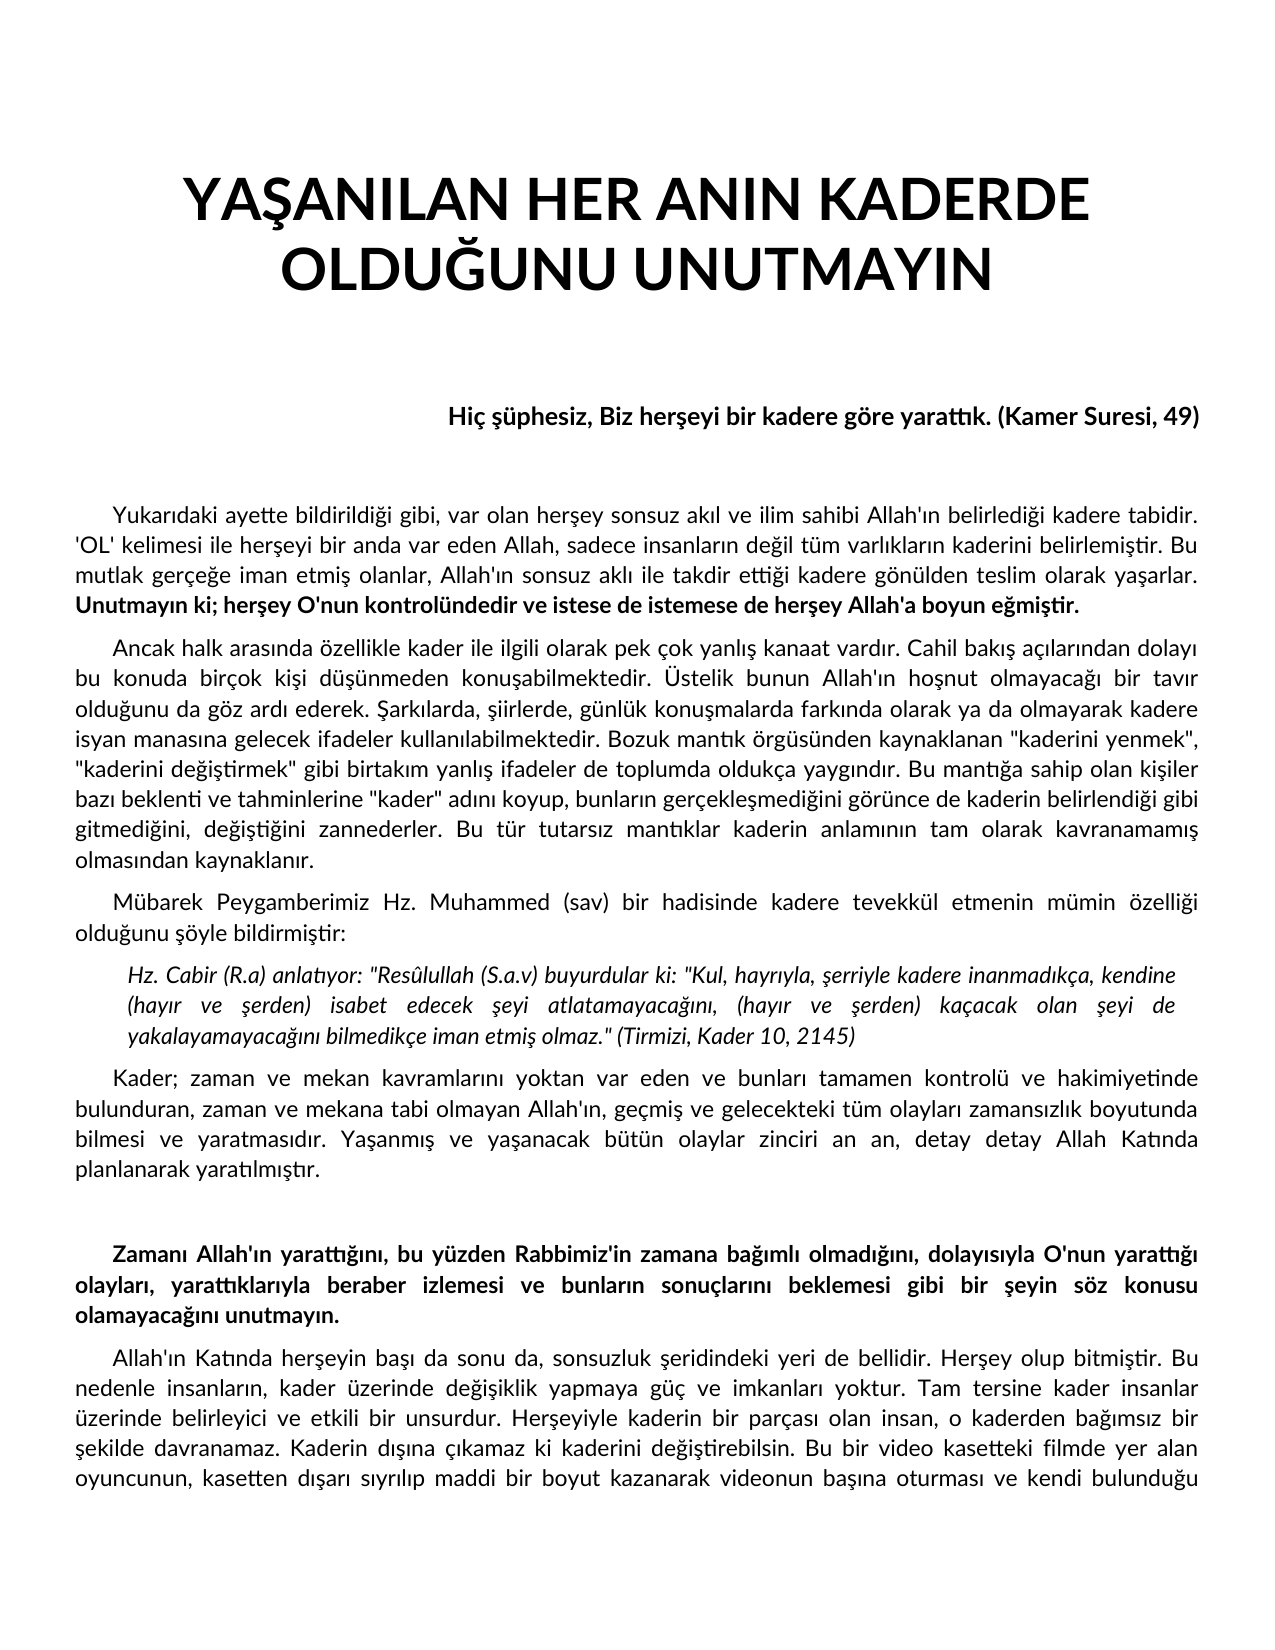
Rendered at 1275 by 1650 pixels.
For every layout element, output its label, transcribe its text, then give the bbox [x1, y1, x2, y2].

text Hz. Cabir (R.a) anlatıyor: "Resûlullah (S.a.v) buyurdular ki: "Kul, hayrıyla, şerriyle kadere inanmadıkça, kendine (hayır ve şerden) isabet edecek şeyi atlatamayacağını, (hayır ve şerden) kaçacak olan şeyi de yakalayamayacağını bilmedikçe iman etmiş olmaz." (Tirmizi, Kader 10, 2145) [127, 961, 1177, 1049]
text Zamanı Allah'ın yarattığını, bu yüzden Rabbimiz'in zamana bağımlı olmadığını, dolayısıyla O'nun yarattığı olayları, yarattıklarıyla beraber izlemesi ve bunların sonuçlarını beklemesi gibi bir şeyin söz konusu olamayacağını unutmayın. [75, 1240, 1200, 1328]
text Allah'ın Katında herşeyin başı da sonu da, sonsuzluk şeridindeki yeri de bellidir. Herşey olup bitmiştir. Bu nedenle insanların, kader üzerinde değişiklik yapmaya güç ve imkanları yoktur. Tam tersine kader insanlar üzerinde belirleyici ve etkili bir unsurdur. Herşeyiyle kaderin bir parçası olan insan, o kaderden bağımsız bir şekilde davranamaz. Kaderin dışına çıkamaz ki kaderini değiştirebilsin. Bu bir video kasetteki filmde yer alan oyuncunun, kasetten dışarı sıyrılıp maddi bir boyut kazanarak videonun başına oturması ve kendi bulunduğu [75, 1343, 1200, 1492]
text Yukarıdaki ayette bildirildiği gibi, var olan herşey sonsuz akıl ve ilim sahibi Allah'ın belirlediği kadere tabidir. 'OL' kelimesi ile herşeyi bir anda var eden Allah, sadece insanların değil tüm varlıkların kaderini belirlemiştir. Bu mutlak gerçeğe iman etmiş olanlar, Allah'ın sonsuz aklı ile takdir ettiği kadere gönülden teslim olarak yaşarlar. Unutmayın ki; herşey O'nun kontrolündedir ve istese de istemese de herşey Allah'a boyun eğmiştir. [75, 501, 1200, 619]
subtitle YAŞANILAN HER ANIN KADERDE OLDUĞUNU UNUTMAYIN [75, 162, 1200, 302]
text Ancak halk arasında özellikle kader ile ilgili olarak pek çok yanlış kanaat vardır. Cahil bakış açılarından dolayı bu konuda birçok kişi düşünmeden konuşabilmektedir. Üstelik bunun Allah'ın hoşnut olmayacağı bir tavır olduğunu da göz ardı ederek. Şarkılarda, şiirlerde, günlük konuşmalarda farkında olarak ya da olmayarak kadere isyan manasına gelecek ifadeler kullanılabilmektedir. Bozuk mantık örgüsünden kaynaklanan "kaderini yenmek", "kaderini değiştirmek" gibi birtakım yanlış ifadeler de toplumda oldukça yaygındır. Bu mantığa sahip olan kişiler bazı beklenti ve tahminlerine "kader" adını koyup, bunların gerçekleşmediğini görünce de kaderin belirlendiği gibi gitmediğini, değiştiğini zannederler. Bu tür tutarsız mantıklar kaderin anlamının tam olarak kavranamamış olmasından kaynaklanır. [75, 634, 1200, 873]
text Kader; zaman ve mekan kavramlarını yoktan var eden ve bunları tamamen kontrolü ve hakimiyetinde bulunduran, zaman ve mekana tabi olmayan Allah'ın, geçmiş ve gelecekteki tüm olayları zamansızlık boyutunda bilmesi ve yaratmasıdır. Yaşanmış ve yaşanacak bütün olaylar zinciri an an, detay detay Allah Katında planlanarak yaratılmıştır. [75, 1064, 1200, 1182]
text Mübarek Peygamberimiz Hz. Muhammed (sav) bir hadisinde kadere tevekkül etmenin mümin özelliği olduğunu şöyle bildirmiştir: [75, 888, 1200, 946]
text Hiç şüphesiz, Biz herşeyi bir kadere göre yarattık. (Kamer Suresi, 49) [193, 400, 1200, 430]
